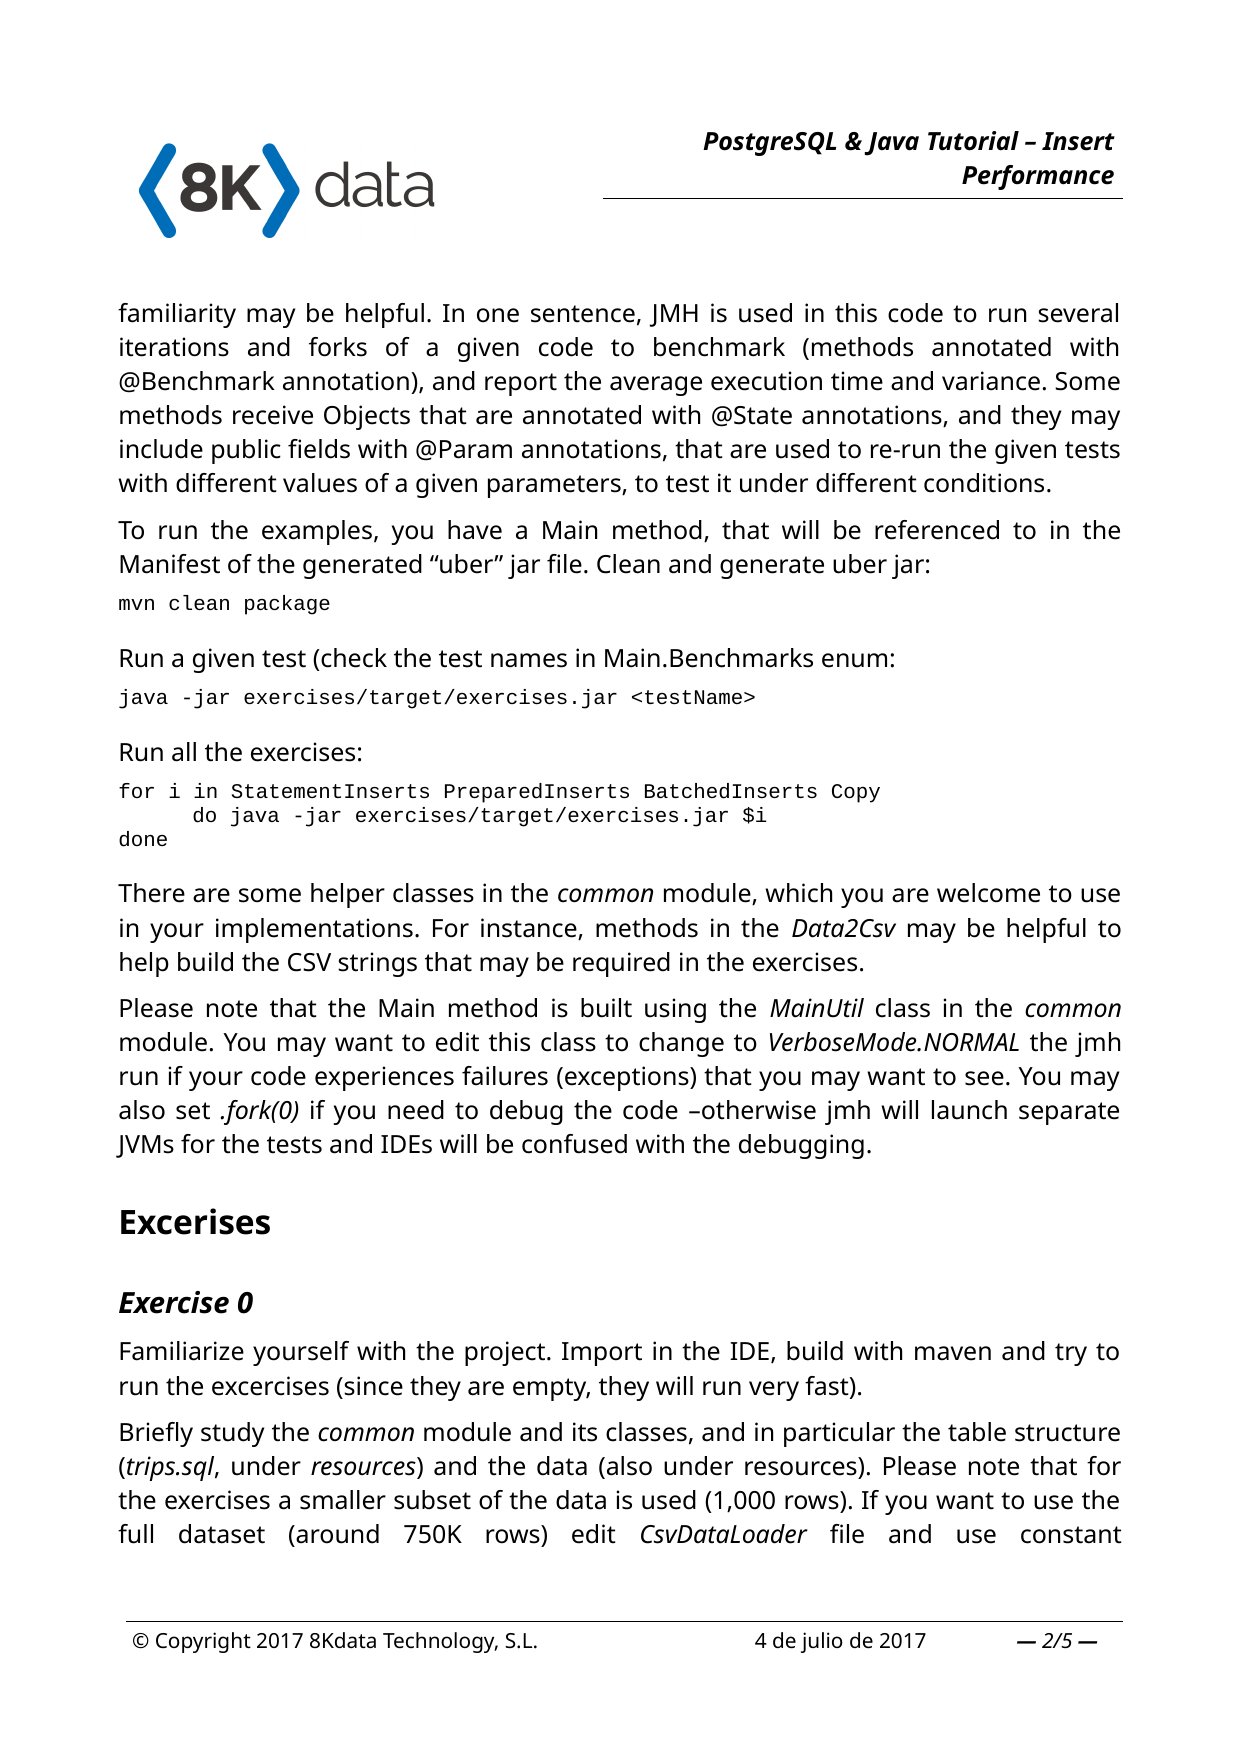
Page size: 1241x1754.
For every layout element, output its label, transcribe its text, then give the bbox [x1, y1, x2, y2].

picture [120, 137, 453, 244]
text done [118, 828, 1122, 852]
text do java -jar exercises/target/exercises.jar $i [118, 805, 1122, 828]
subtitle Excerises [118, 1199, 1122, 1244]
text To run the examples, you have a Main method, that will be referenced to in the Manifest of the generated “uber” jar file. Clean and generate uber jar: [118, 512, 1122, 580]
text java -jar exercises/target/exercises.jar <testName> [118, 687, 1122, 711]
text for i in StatementInserts PreparedInserts BatchedInserts Copy [118, 781, 1122, 805]
text familiarity may be helpful. In one sentence, JMH is used in this code to run several iterations and forks of a given code to benchmark (methods annotated with @Benchmark annotation), and report the average execution time and variance. Some methods receive Objects that are annotated with @State annotations, and they may include public fields with @Param annotations, that are used to re-run the given tests with different values of a given parameters, to test it under different conditions. [118, 295, 1122, 500]
subtitle Exercise 0 [118, 1282, 1122, 1322]
text Please note that the Main method is built using the MainUtil class in the common module. You may want to edit this class to change to VerboseMode.NORMAL the jmh run if your code experiences failures (exceptions) that you may want to see. You may also set .fork(0) if you need to debug the code –otherwise jmh will launch separate JVMs for the tests and IDEs will be confused with the debugging. [118, 991, 1122, 1161]
text mvn clean package [118, 593, 1122, 617]
text Familiarize yourself with the project. Import in the IDE, build with maven and try to run the excercises (since they are empty, they will run very fast). [118, 1334, 1122, 1402]
text Run a given test (check the test names in Main.Benchmarks enum: [118, 641, 1122, 674]
text Run all the exercises: [118, 735, 1122, 769]
text Briefly study the common module and its classes, and in particular the table structure (trips.sql, under resources) and the data (also under resources). Please note that for the exercises a smaller subset of the data is used (1,000 rows). If you want to use the full dataset (around 750K rows) edit CsvDataLoader file and use constant [118, 1415, 1122, 1551]
text There are some helper classes in the common module, which you are welcome to use in your implementations. For instance, methods in the Data2Csv may be helpful to help build the CSV strings that may be required in the exercises. [118, 876, 1122, 978]
